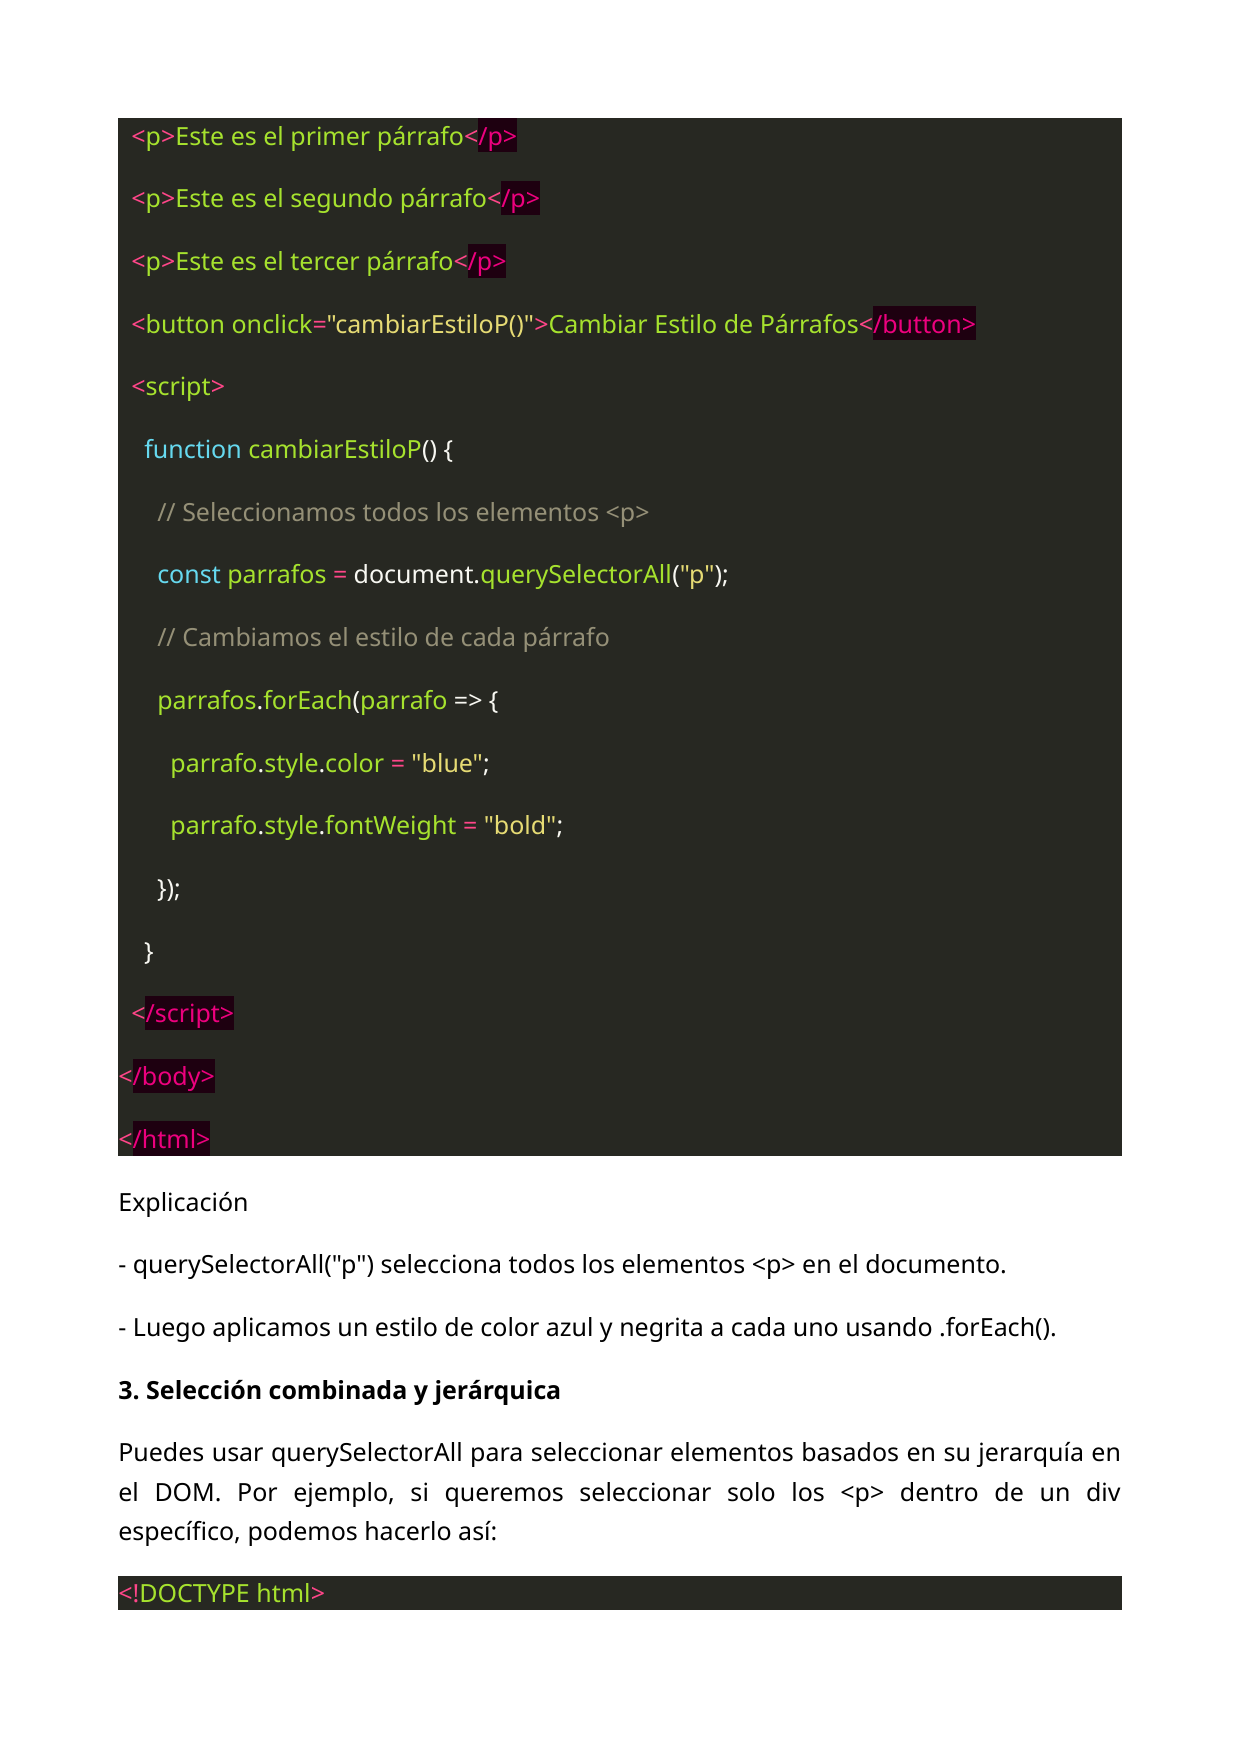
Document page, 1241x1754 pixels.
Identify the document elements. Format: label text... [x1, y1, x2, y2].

text <!DOCTYPE html> [118, 1576, 1122, 1610]
text </script> [118, 996, 1122, 1030]
text parrafo.style.fontWeight = "bold"; [118, 808, 1122, 842]
text <p>Este es el tercer párrafo</p> [118, 243, 1122, 278]
text } [118, 933, 1122, 967]
text Puedes usar querySelectorAll para seleccionar elementos basados en su jerarquía en el DOM. Por ejemplo, si queremos seleccionar solo los <p> dentro de un div específico, podemos hacerlo así: [118, 1435, 1122, 1547]
text <p>Este es el segundo párrafo</p> [118, 181, 1122, 215]
text const parrafos = document.querySelectorAll("p"); [118, 557, 1122, 591]
text - querySelectorAll("p") selecciona todos los elementos <p> en el documento. [118, 1247, 1122, 1281]
text <script> [118, 369, 1122, 403]
text parrafo.style.color = "blue"; [118, 745, 1122, 779]
text <p>Este es el primer párrafo</p> [118, 118, 1122, 152]
text }); [118, 871, 1122, 905]
text </html> [118, 1121, 1122, 1156]
text parrafos.forEach(parrafo => { [118, 682, 1122, 717]
text // Seleccionamos todos los elementos <p> [118, 494, 1122, 528]
text Explicación [118, 1184, 1122, 1218]
text // Cambiamos el estilo de cada párrafo [118, 620, 1122, 654]
text - Luego aplicamos un estilo de color azul y negrita a cada uno usando .forEach(). [118, 1309, 1122, 1344]
text <button onclick="cambiarEstiloP()">Cambiar Estilo de Párrafos</button> [118, 306, 1122, 340]
text </body> [118, 1059, 1122, 1093]
text 3. Selección combinada y jerárquica [118, 1372, 1122, 1406]
text function cambiarEstiloP() { [118, 432, 1122, 466]
